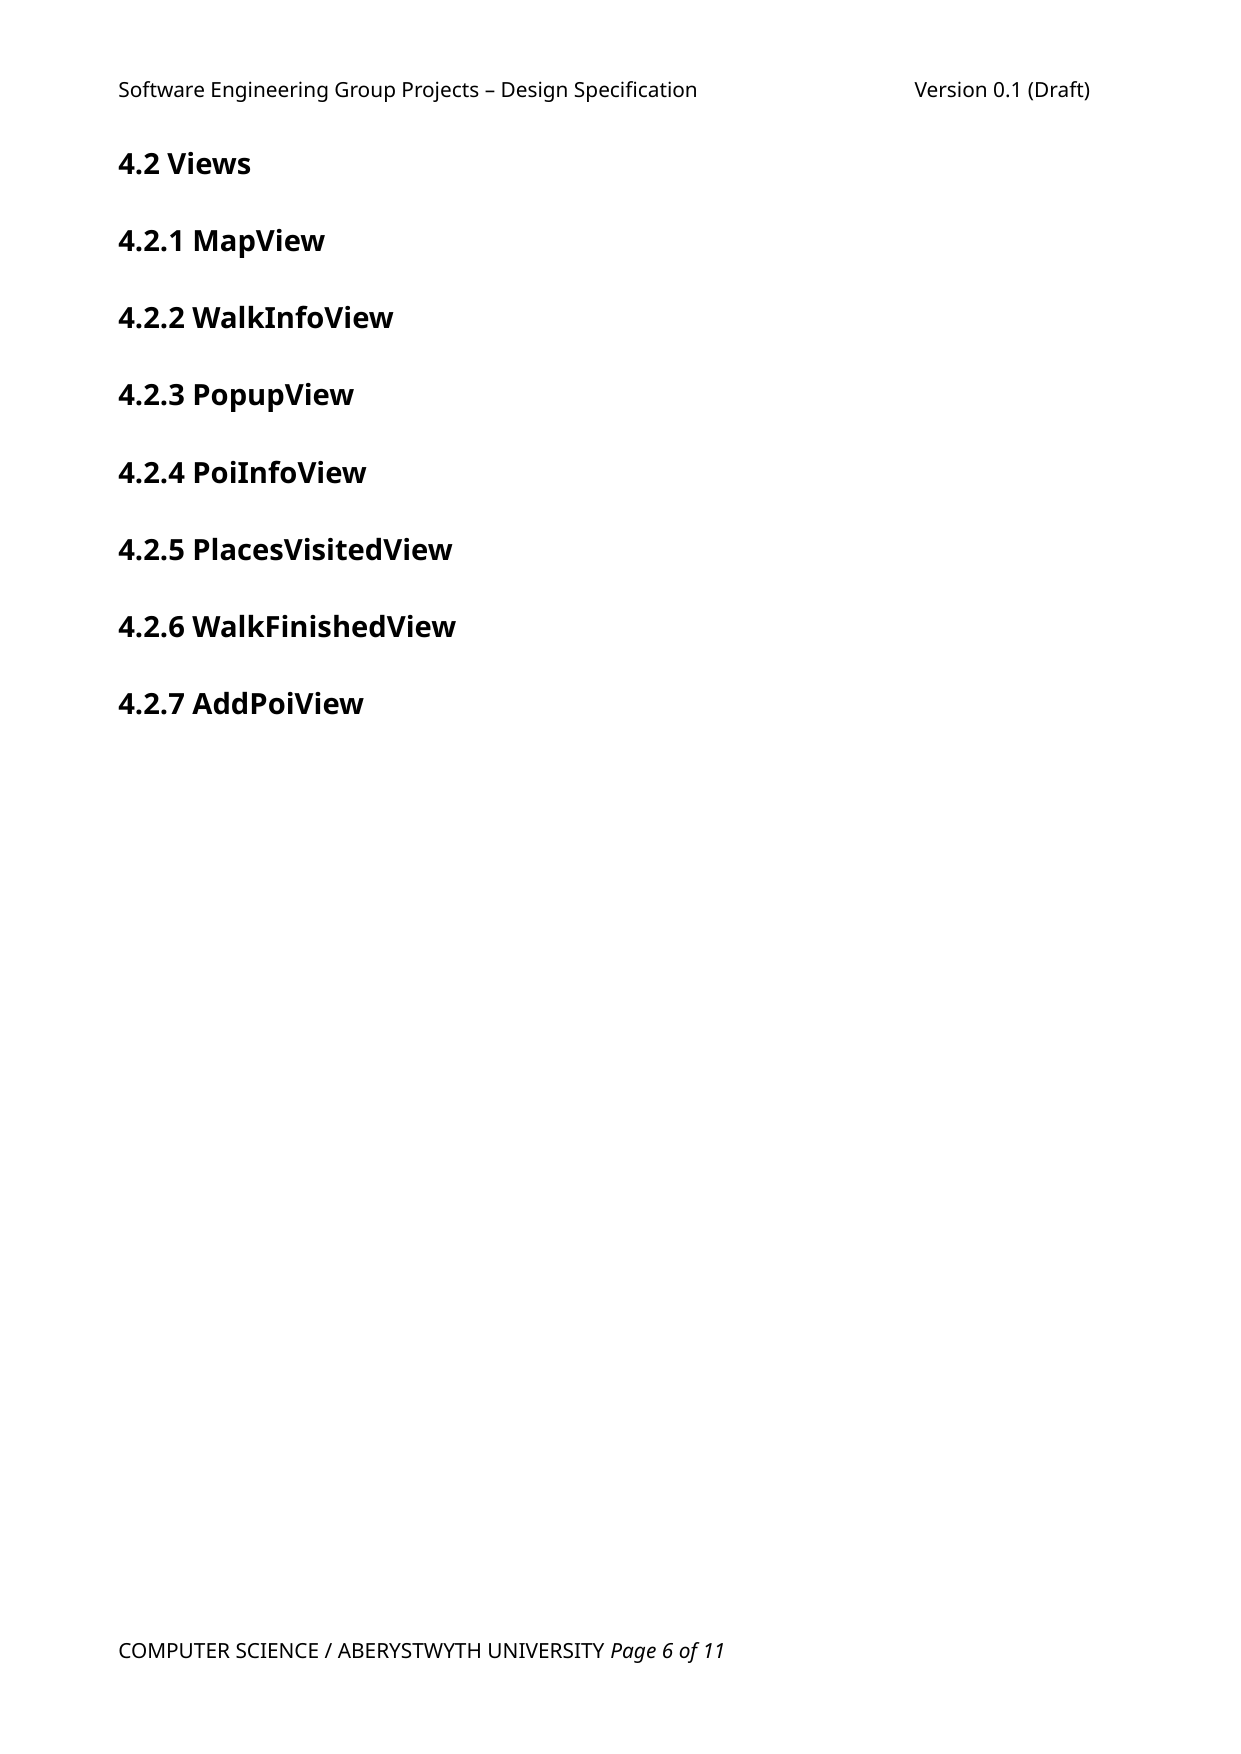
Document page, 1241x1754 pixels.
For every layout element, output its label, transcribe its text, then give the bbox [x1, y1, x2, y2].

subtitle 4.2.6 WalkFinishedView [118, 606, 1122, 646]
subtitle 4.2.2 WalkInfoView [118, 297, 1122, 337]
subtitle 4.2.4 PoiInfoView [118, 452, 1122, 492]
subtitle 4.2.5 PlacesVisitedView [118, 529, 1122, 569]
subtitle 4.2.3 PopupView [118, 375, 1122, 414]
subtitle 4.2.1 MapView [118, 220, 1122, 260]
subtitle 4.2 Views [118, 143, 1122, 183]
subtitle 4.2.7 AddPoiView [118, 683, 1122, 723]
